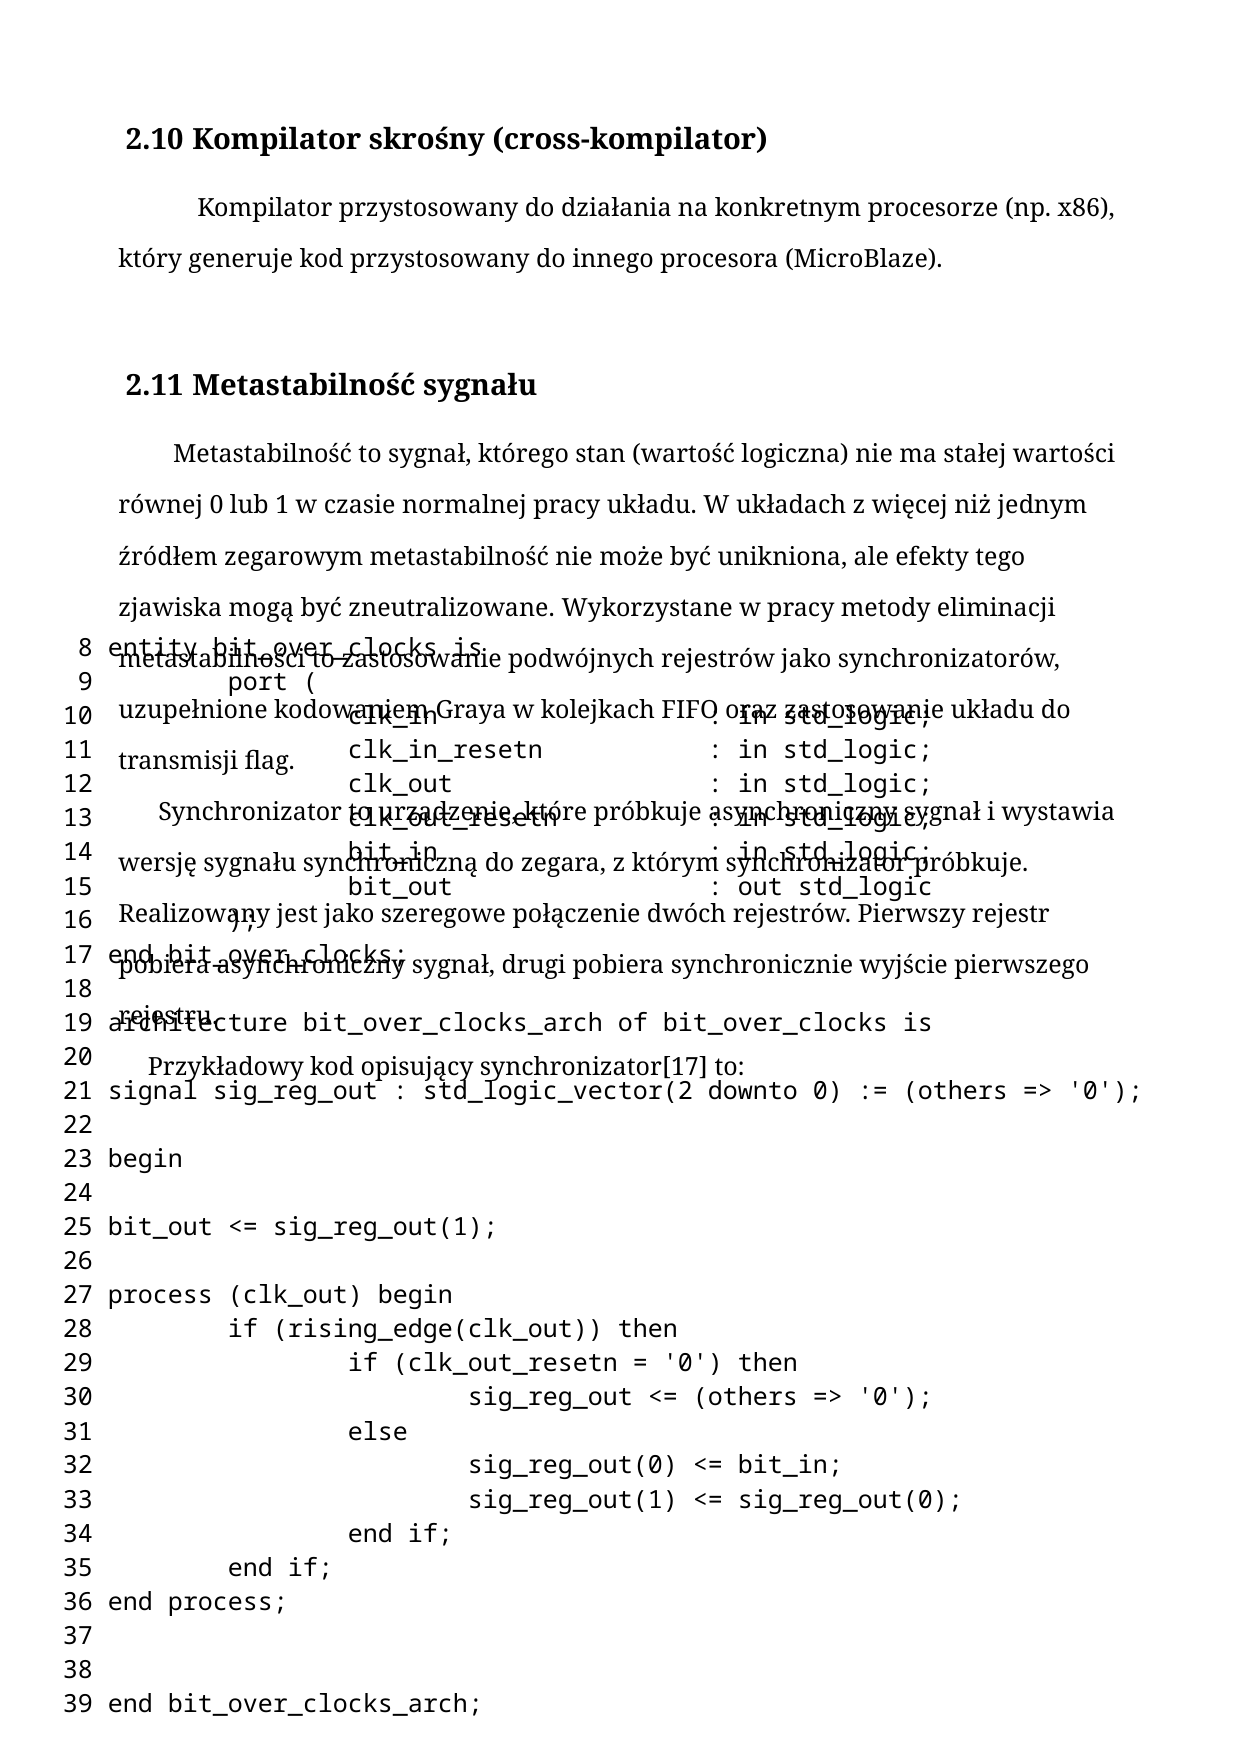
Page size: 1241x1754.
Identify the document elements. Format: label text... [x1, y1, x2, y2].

text Synchronizator to urządzenie, które próbkuje asynchroniczny sygnał i wystawia wersję sygnału synchroniczną do zegara, z którym synchronizator próbkuje. Realizowany jest jako szeregowe połączenie dwóch rejestrów. Pierwszy rejestr pobiera asynchroniczny sygnał, drugi pobiera synchronicznie wyjście pierwszego rejestru. [118, 793, 1122, 1032]
subtitle Kompilator skrośny (cross-kompilator) [118, 118, 1122, 158]
text Kompilator przystosowany do działania na konkretnym procesorze (np. x86), który generuje kod przystosowany do innego procesora (MicroBlaze). [118, 190, 1122, 275]
text Metastabilność to sygnał, którego stan (wartość logiczna) nie ma stałej wartości równej 0 lub 1 w czasie normalnej pracy układu. W układach z więcej niż jednym źródłem zegarowym metastabilność nie może być unikniona, ale efekty tego zjawiska mogą być zneutralizowane. Wykorzystane w pracy metody eliminacji metastabilności to zastosowanie podwójnych rejestrów jako synchronizatorów, uzupełnione kodowaniem Graya w kolejkach FIFO oraz zastosowanie układu do transmisji flag. [118, 436, 1122, 776]
text Przykładowy kod opisujący synchronizator[17] to: [118, 1048, 1122, 1083]
subtitle Metastabilność sygnału [118, 364, 1122, 404]
